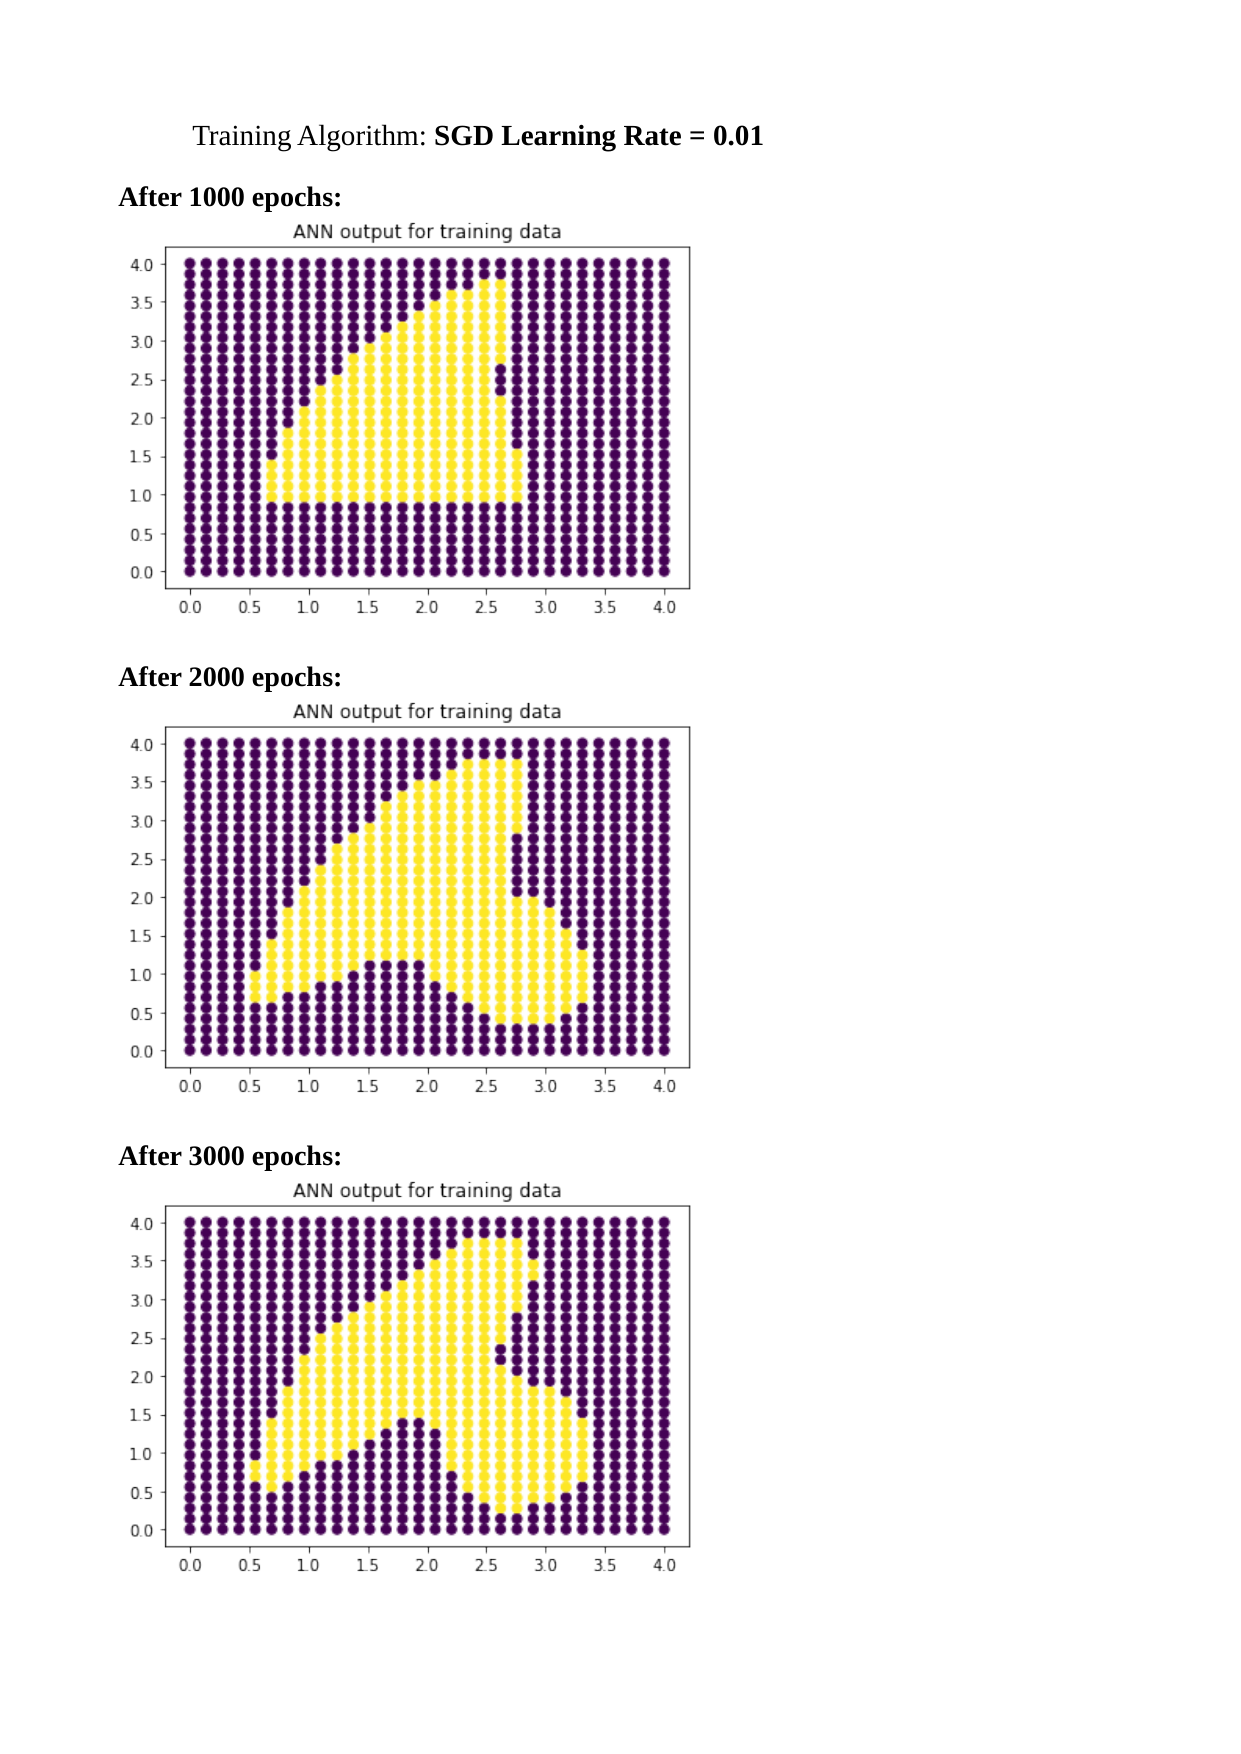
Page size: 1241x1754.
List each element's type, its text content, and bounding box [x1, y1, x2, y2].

text After 2000 epochs: [118, 660, 1122, 692]
text Training Algorithm: SGD Learning Rate = 0.01 [118, 118, 1122, 152]
text After 1000 epochs: [118, 180, 1122, 213]
text After 3000 epochs: [118, 1139, 1122, 1172]
picture [118, 212, 704, 626]
picture [118, 1171, 704, 1584]
picture [118, 692, 704, 1105]
